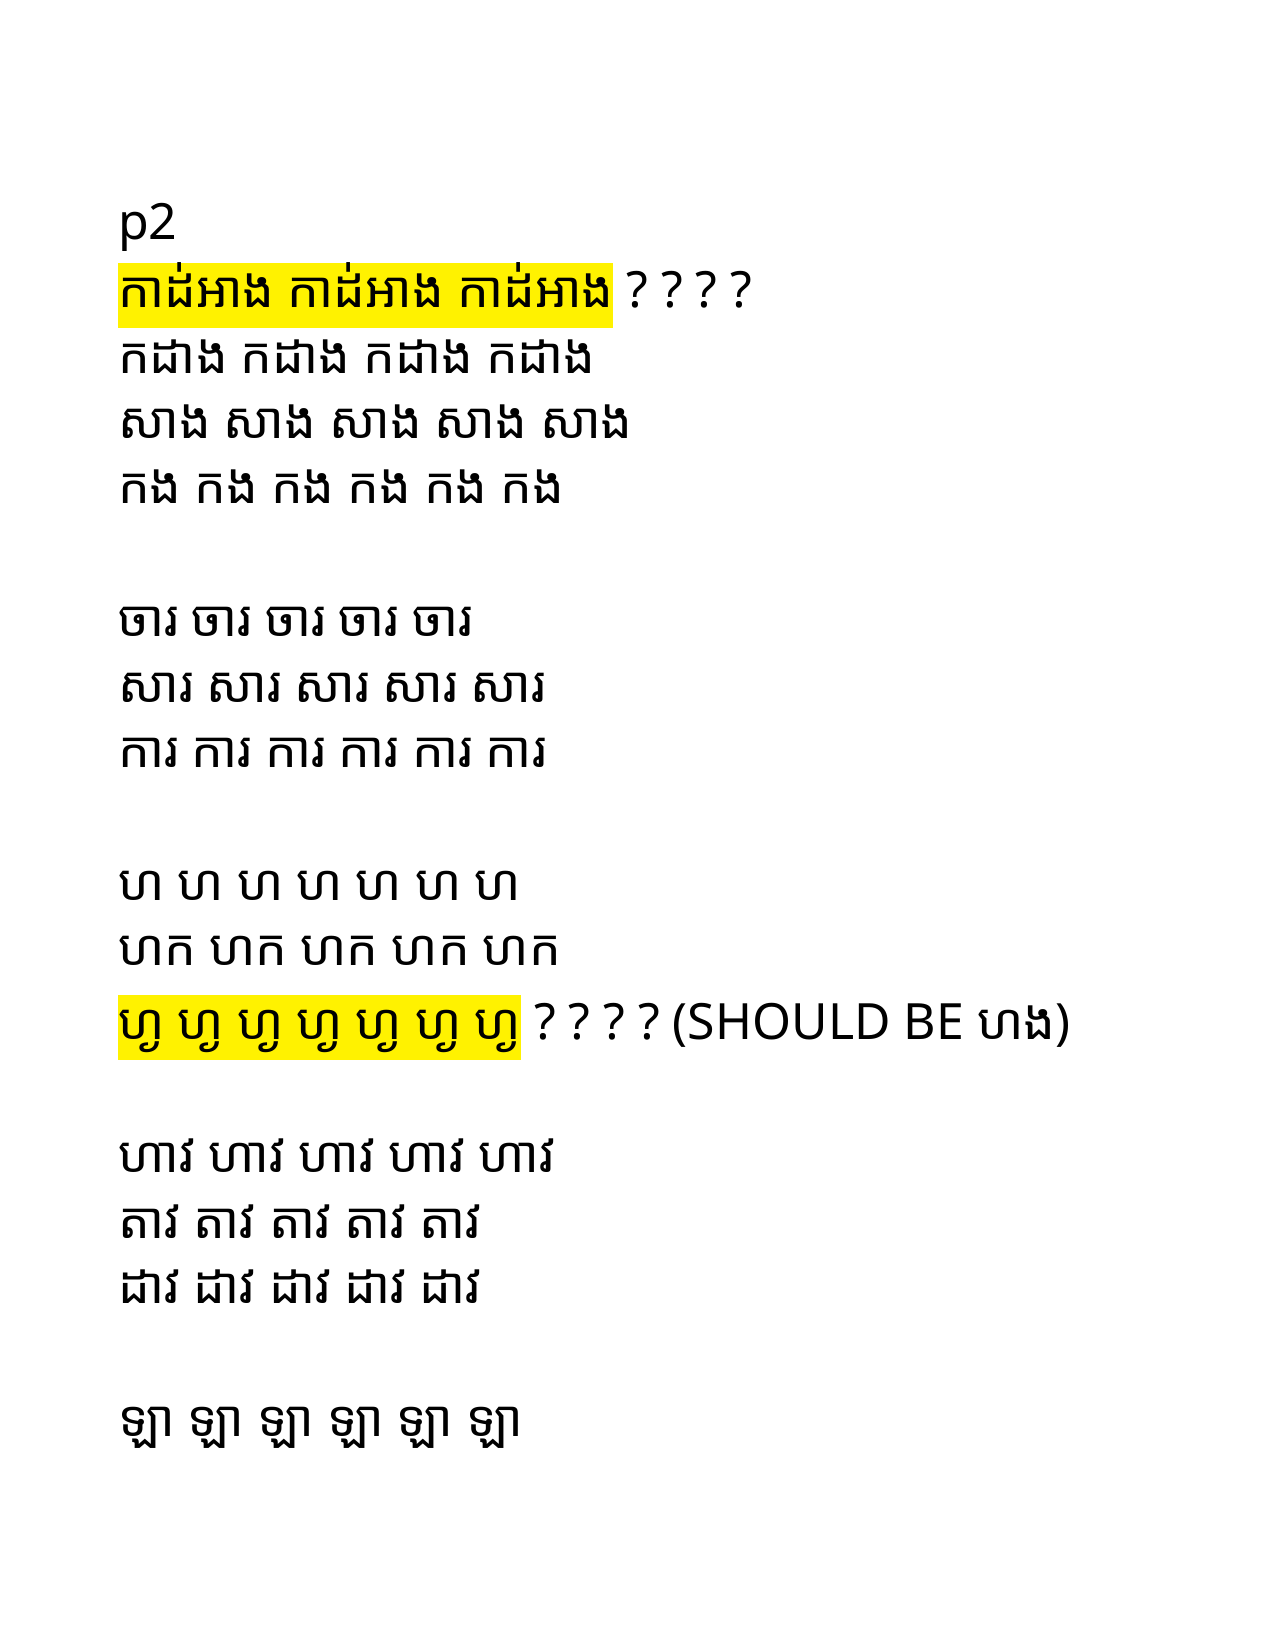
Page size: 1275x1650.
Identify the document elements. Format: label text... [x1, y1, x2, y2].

text កដាង កដាង កដាង កដាង [118, 328, 1157, 393]
text ឡា ឡា ឡា ឡា ឡា ឡា [118, 1392, 1157, 1457]
text សាង សាង សាង សាង សាង [118, 393, 1157, 459]
text ហាវ ហាវ ហាវ ហាវ ហាវ [118, 1128, 1157, 1193]
text ចារ ចារ ចារ ចារ ចារ [118, 592, 1157, 657]
text កង កង កង កង កង កង [118, 459, 1157, 524]
text កាដ់អាង កាដ់អាង កាដ់អាង ? ? ? ? [118, 254, 1157, 328]
text តាវ តាវ តាវ តាវ តាវ [118, 1193, 1157, 1258]
text ហ ហ ហ ហ ហ ហ ហ [118, 856, 1157, 921]
text ហក ហក ហក ហក ហក [118, 921, 1157, 986]
text ការ ការ ការ ការ ការ ការ [118, 722, 1157, 788]
text p2 [118, 186, 1157, 254]
text ហ្ង ហ្ង ហ្ង ហ្ង ហ្ង ហ្ង ហ្ង ? ? ? ? (SHOULD BE ហង) [118, 986, 1157, 1060]
text ដាវ ដាវ ដាវ ដាវ ដាវ [118, 1258, 1157, 1324]
text សារ សារ សារ សារ សារ [118, 657, 1157, 722]
